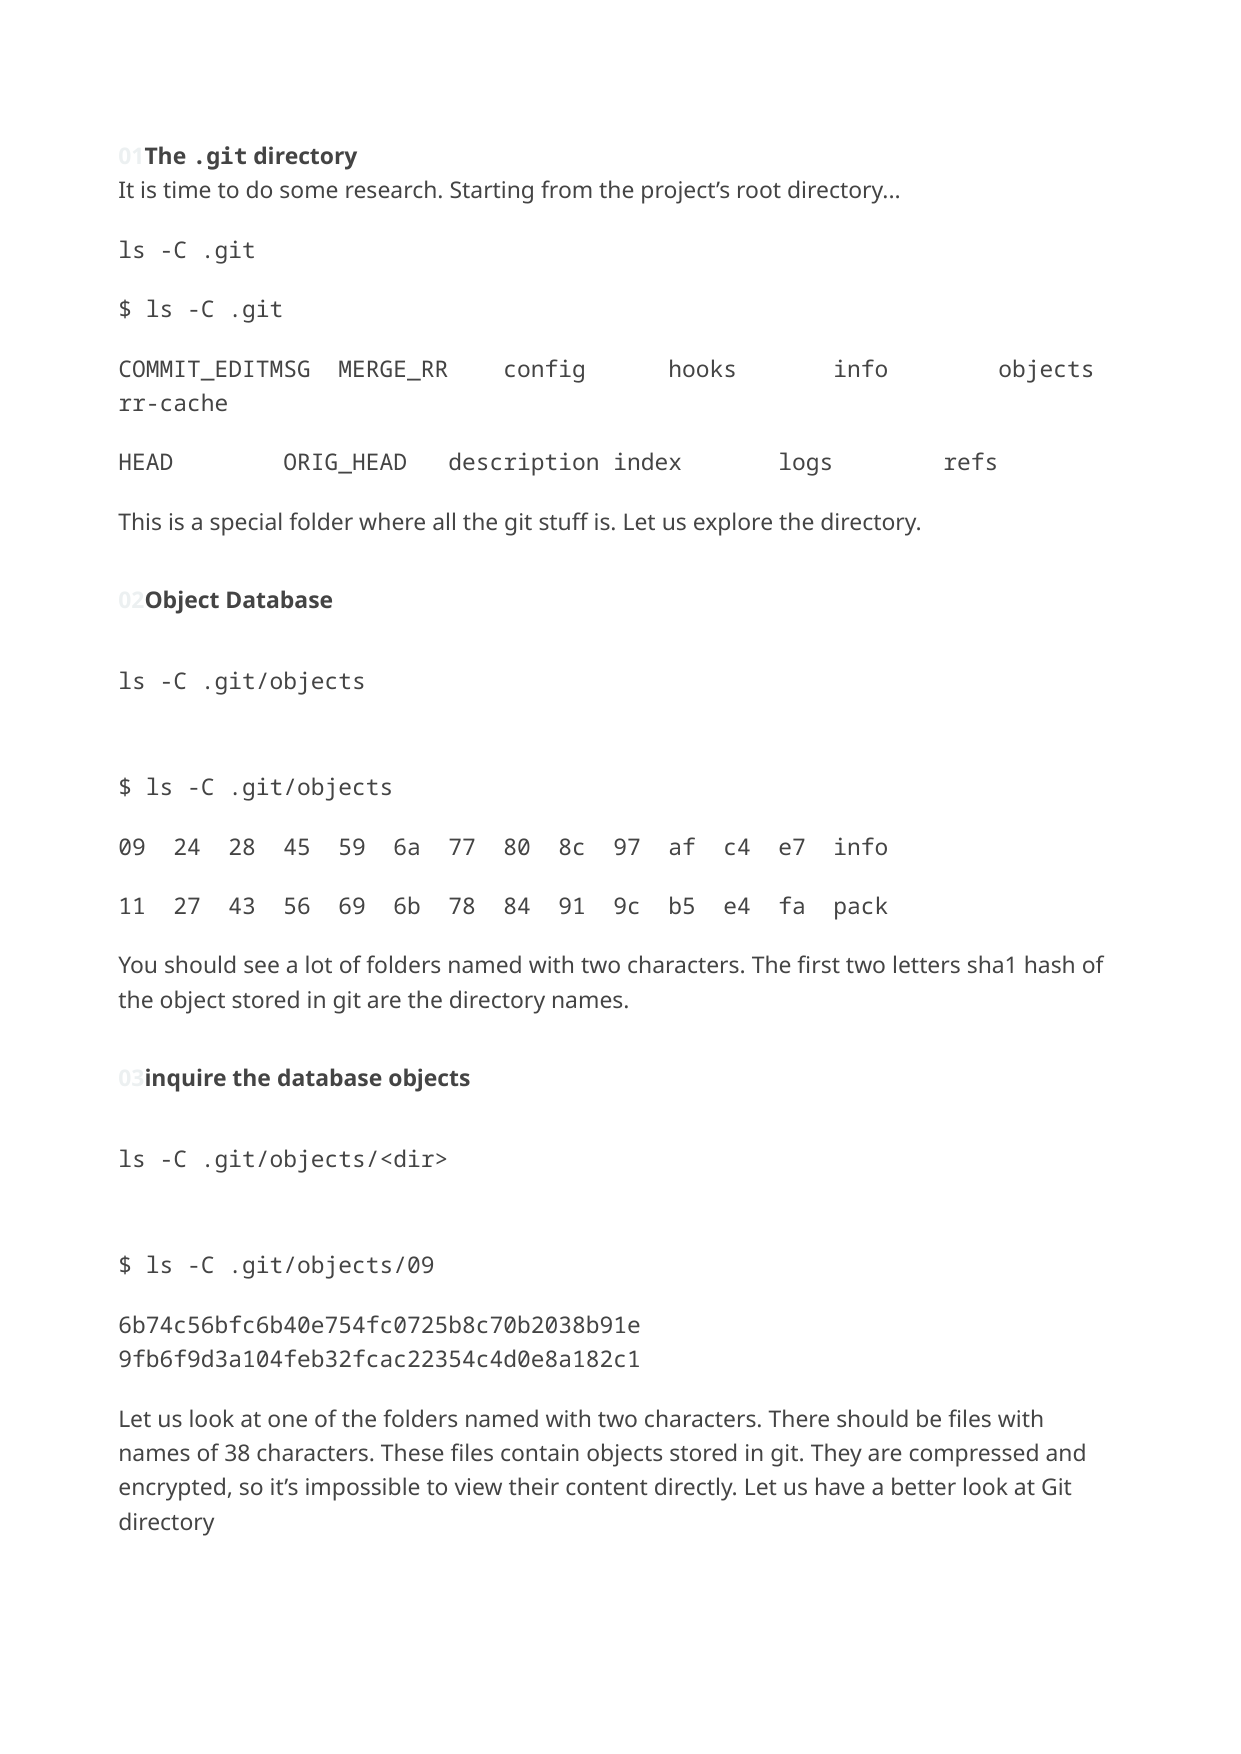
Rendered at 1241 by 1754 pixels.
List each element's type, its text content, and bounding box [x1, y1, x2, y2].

subtitle RUN: [118, 631, 1122, 662]
text HEAD ORIG_HEAD description index logs refs [118, 443, 1122, 477]
text This is a special folder where all the git stuff is. Let us explore the directory. [118, 502, 1122, 537]
text Let us look at one of the folders named with two characters. There should be files with names of 38 characters. These files contain objects stored in git. They are compressed and encrypted, so it’s impossible to view their content directly. Let us have a better look at Git directory [118, 1399, 1122, 1537]
text 11 27 43 56 69 6b 78 84 91 9c b5 e4 fa pack [118, 887, 1122, 921]
text It is time to do some research. Starting from the project’s root directory...RUN: [118, 171, 1122, 206]
text COMMIT_EDITMSG MERGE_RR config hooks info objects rr-cache [118, 349, 1122, 418]
subtitle RESULT: [118, 1215, 1122, 1246]
text $ ls -C .git/objects [118, 768, 1122, 802]
text ls -C .gitRESULT: [118, 231, 1122, 265]
text $ ls -C .git [118, 290, 1122, 324]
subtitle 03inquire the database objects [118, 1040, 1122, 1093]
text ls -C .git/objects [118, 662, 1122, 696]
text 6b74c56bfc6b40e754fc0725b8c70b2038b91e 9fb6f9d3a104feb32fcac22354c4d0e8a182c1 [118, 1306, 1122, 1374]
text You should see a lot of folders named with two characters. The first two letters sha1 hash of the object stored in git are the directory names. [118, 946, 1122, 1015]
subtitle RESULT: [118, 737, 1122, 768]
subtitle 01The .git directory [118, 118, 1122, 171]
subtitle RUN: [118, 1109, 1122, 1140]
text $ ls -C .git/objects/09 [118, 1246, 1122, 1281]
text 09 24 28 45 59 6a 77 80 8c 97 af c4 e7 info [118, 827, 1122, 862]
subtitle 02Object Database [118, 562, 1122, 615]
text ls -C .git/objects/<dir> [118, 1140, 1122, 1174]
